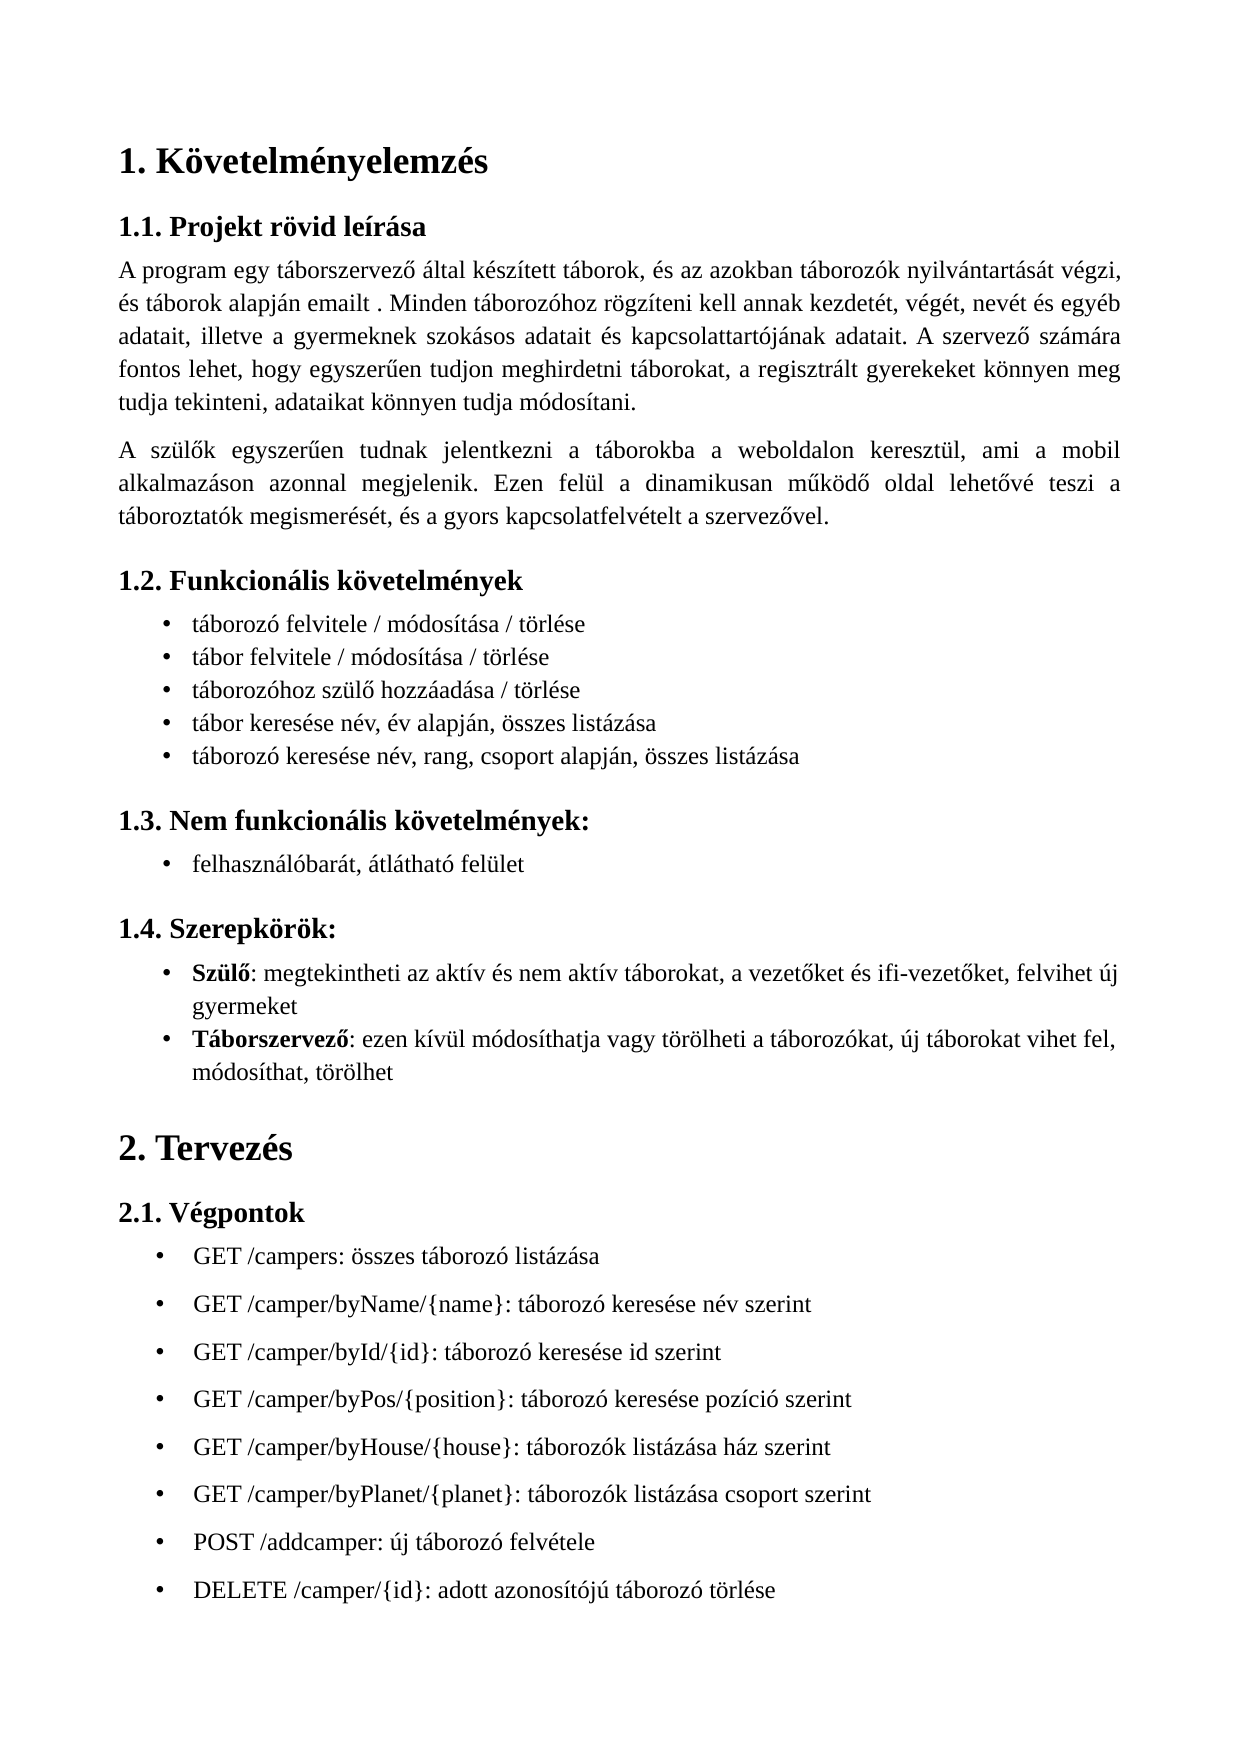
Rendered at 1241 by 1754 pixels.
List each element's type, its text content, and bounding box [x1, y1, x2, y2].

list GET /camper/byPlanet/{planet}: táborozók listázása csoport szerint [156, 1479, 1122, 1508]
subtitle 2. Tervezés [118, 1125, 1122, 1168]
list GET /camper/byHouse/{house}: táborozók listázása ház szerint [156, 1432, 1122, 1461]
list táborozó felvitele / módosítása / törlése [162, 609, 1122, 638]
list Táborszervező: ezen kívül módosíthatja vagy törölheti a táborozókat, új táborokat vihet fel, módosíthat, törölhet [162, 1024, 1122, 1086]
list POST /addcamper: új táborozó felvétele [156, 1527, 1122, 1556]
list felhasználóbarát, átlátható felület [162, 849, 1122, 878]
text A szülők egyszerűen tudnak jelentkezni a táborokba a weboldalon keresztül, ami a mobil alkalmazáson azonnal megjelenik. Ezen felül a dinamikusan működő oldal lehetővé teszi a táboroztatók megismerését, és a gyors kapcsolatfelvételt a szervezővel. [118, 435, 1122, 530]
list táborozóhoz szülő hozzáadása / törlése [162, 675, 1122, 704]
text A program egy táborszervező által készített táborok, és az azokban táborozók nyilvántartását végzi, és táborok alapján emailt . Minden táborozóhoz rögzíteni kell annak kezdetét, végét, nevét és egyéb adatait, illetve a gyermeknek szokásos adatait és kapcsolattartójának adatait. A szervező számára fontos lehet, hogy egyszerűen tudjon meghirdetni táborokat, a regisztrált gyerekeket könnyen meg tudja tekinteni, adataikat könnyen tudja módosítani. [118, 255, 1122, 416]
subtitle 1. Követelményelemzés [118, 139, 1122, 182]
subtitle 1.2. Funkcionális követelmények [118, 563, 1122, 597]
list GET /camper/byId/{id}: táborozó keresése id szerint [156, 1337, 1122, 1365]
list Szülő: megtekintheti az aktív és nem aktív táborokat, a vezetőket és ifi-vezetőket, felvihet új gyermeket [162, 958, 1122, 1019]
list tábor keresése név, év alapján, összes listázása [162, 708, 1122, 737]
list tábor felvitele / módosítása / törlése [162, 642, 1122, 671]
list táborozó keresése név, rang, csoport alapján, összes listázása [162, 741, 1122, 770]
list GET /campers: összes táborozó listázása [156, 1241, 1122, 1270]
subtitle 1.3. Nem funkcionális követelmények: [118, 803, 1122, 837]
list GET /camper/byPos/{position}: táborozó keresése pozíció szerint [156, 1384, 1122, 1413]
list GET /camper/byName/{name}: táborozó keresése név szerint [156, 1289, 1122, 1318]
subtitle 1.1. Projekt rövid leírása [118, 209, 1122, 243]
subtitle 1.4. Szerepkörök: [118, 912, 1122, 945]
list DELETE /camper/{id}: adott azonosítójú táborozó törlése [156, 1575, 1122, 1603]
subtitle 2.1. Végpontok [118, 1195, 1122, 1229]
